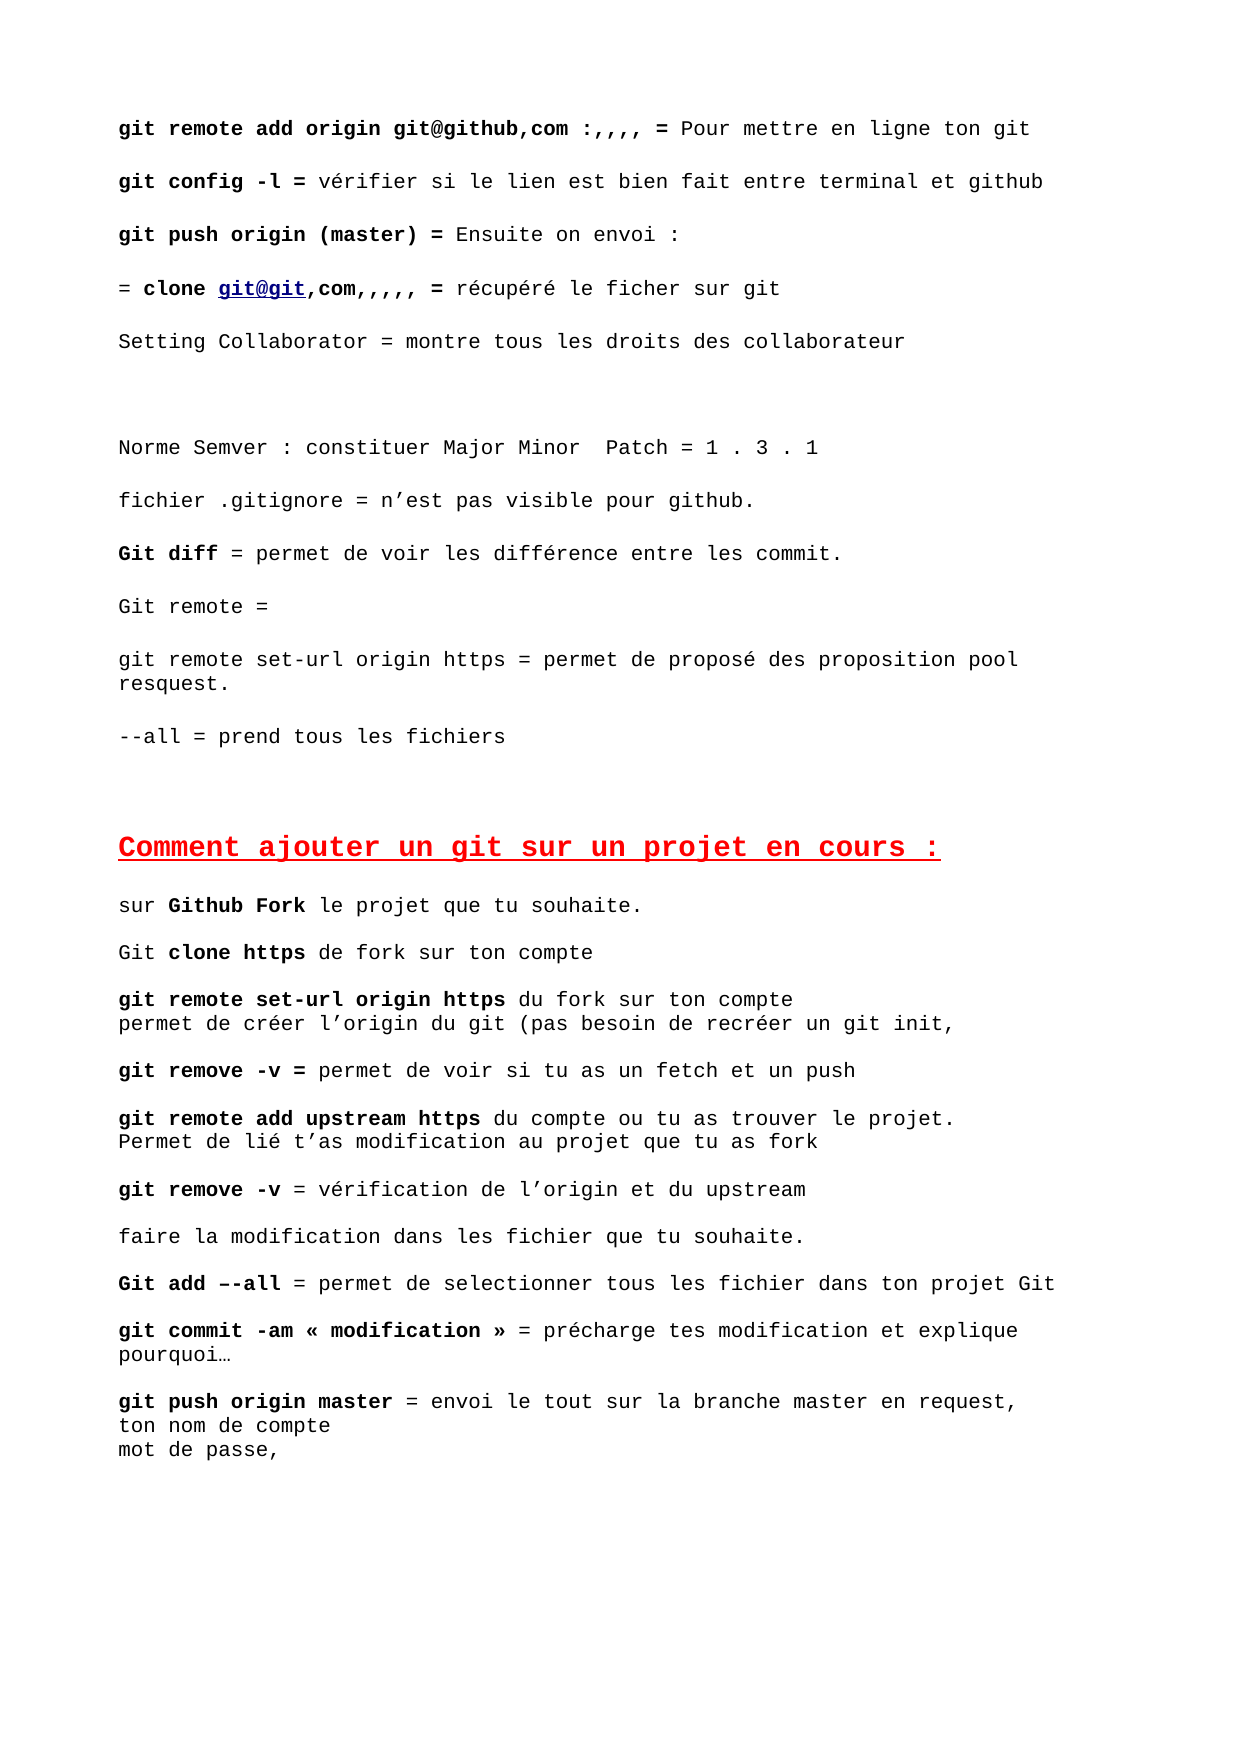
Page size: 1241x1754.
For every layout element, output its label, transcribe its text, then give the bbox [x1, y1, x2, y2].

text = clone git@git,com,,,,, = récupéré le ficher sur git [118, 277, 1122, 301]
text Git add –-all = permet de selectionner tous les fichier dans ton projet Git [118, 1273, 1122, 1297]
text git push origin (master) = Ensuite on envoi : [118, 224, 1122, 248]
text git remove -v = permet de voir si tu as un fetch et un push [118, 1060, 1122, 1084]
text Git remote = [118, 596, 1122, 620]
text mot de passe, [118, 1439, 1122, 1462]
text Norme Semver : constituer Major Minor Patch = 1 . 3 . 1 [118, 437, 1122, 461]
text Git diff = permet de voir les différence entre les commit. [118, 543, 1122, 567]
text git commit -am « modification » = précharge tes modification et explique pourquoi… [118, 1321, 1122, 1368]
text Permet de lié t’as modification au projet que tu as fork [118, 1131, 1122, 1155]
text ton nom de compte [118, 1415, 1122, 1439]
text git remote set-url origin https du fork sur ton compte [118, 989, 1122, 1013]
text git config -l = vérifier si le lien est bien fait entre terminal et github [118, 171, 1122, 195]
text git remote add upstream https du compte ou tu as trouver le projet. [118, 1108, 1122, 1131]
text git push origin master = envoi le tout sur la branche master en request, [118, 1391, 1122, 1415]
text fichier .gitignore = n’est pas visible pour github. [118, 490, 1122, 514]
text faire la modification dans les fichier que tu souhaite. [118, 1226, 1122, 1249]
text Git clone https de fork sur ton compte [118, 942, 1122, 966]
text git remove -v = vérification de l’origin et du upstream [118, 1179, 1122, 1202]
text --all = prend tous les fichiers [118, 726, 1122, 750]
text git remote set-url origin https = permet de proposé des proposition pool resquest. [118, 649, 1122, 697]
text sur Github Fork le projet que tu souhaite. [118, 895, 1122, 918]
text Setting Collaborator = montre tous les droits des collaborateur [118, 331, 1122, 354]
text Comment ajouter un git sur un projet en cours : [118, 832, 1122, 865]
text git remote add origin git@github,com :,,,, = Pour mettre en ligne ton git [118, 118, 1122, 142]
text permet de créer l’origin du git (pas besoin de recréer un git init, [118, 1013, 1122, 1037]
